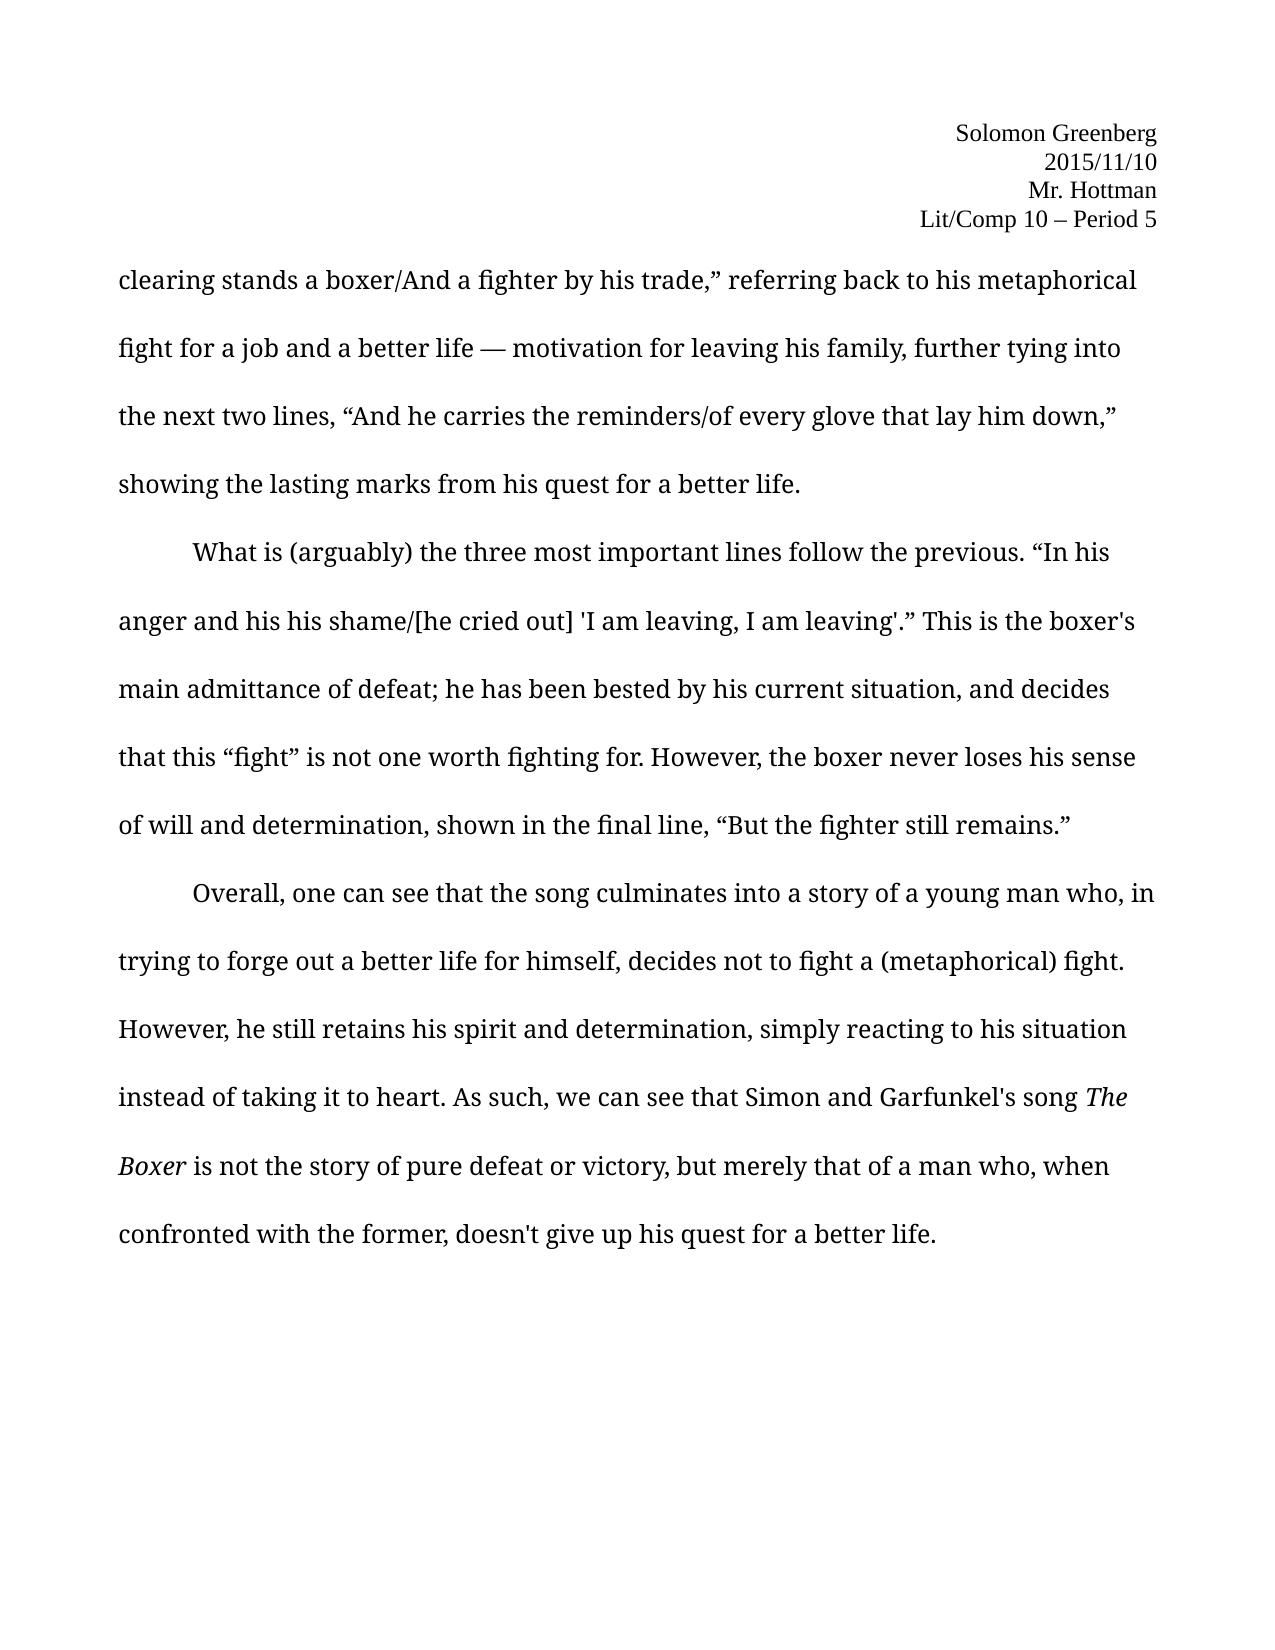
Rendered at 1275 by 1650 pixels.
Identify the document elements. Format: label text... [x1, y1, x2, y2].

text Overall, one can see that the song culminates into a story of a young man who, in trying to forge out a better life for himself, decides not to fight a (metaphorical) fight. However, he still retains his spirit and determination, simply reacting to his situation instead of taking it to heart. As such, we can see that Simon and Garfunkel's song The Boxer is not the story of pure defeat or victory, but merely that of a man who, when confronted with the former, doesn't give up his quest for a better life. [118, 876, 1157, 1250]
text What is (arguably) the three most important lines follow the previous. “In his anger and his his shame/[he cried out] 'I am leaving, I am leaving'.” This is the boxer's main admittance of defeat; he has been bested by his current situation, and decides that this “fight” is not one worth fighting for. However, the boxer never loses his sense of will and determination, shown in the final line, “But the fighter still remains.” [118, 535, 1157, 842]
text clearing stands a boxer/And a fighter by his trade,” referring back to his metaphorical fight for a job and a better life — motivation for leaving his family, further tying into the next two lines, “And he carries the reminders/of every glove that lay him down,” showing the lasting marks from his quest for a better life. [118, 263, 1157, 501]
